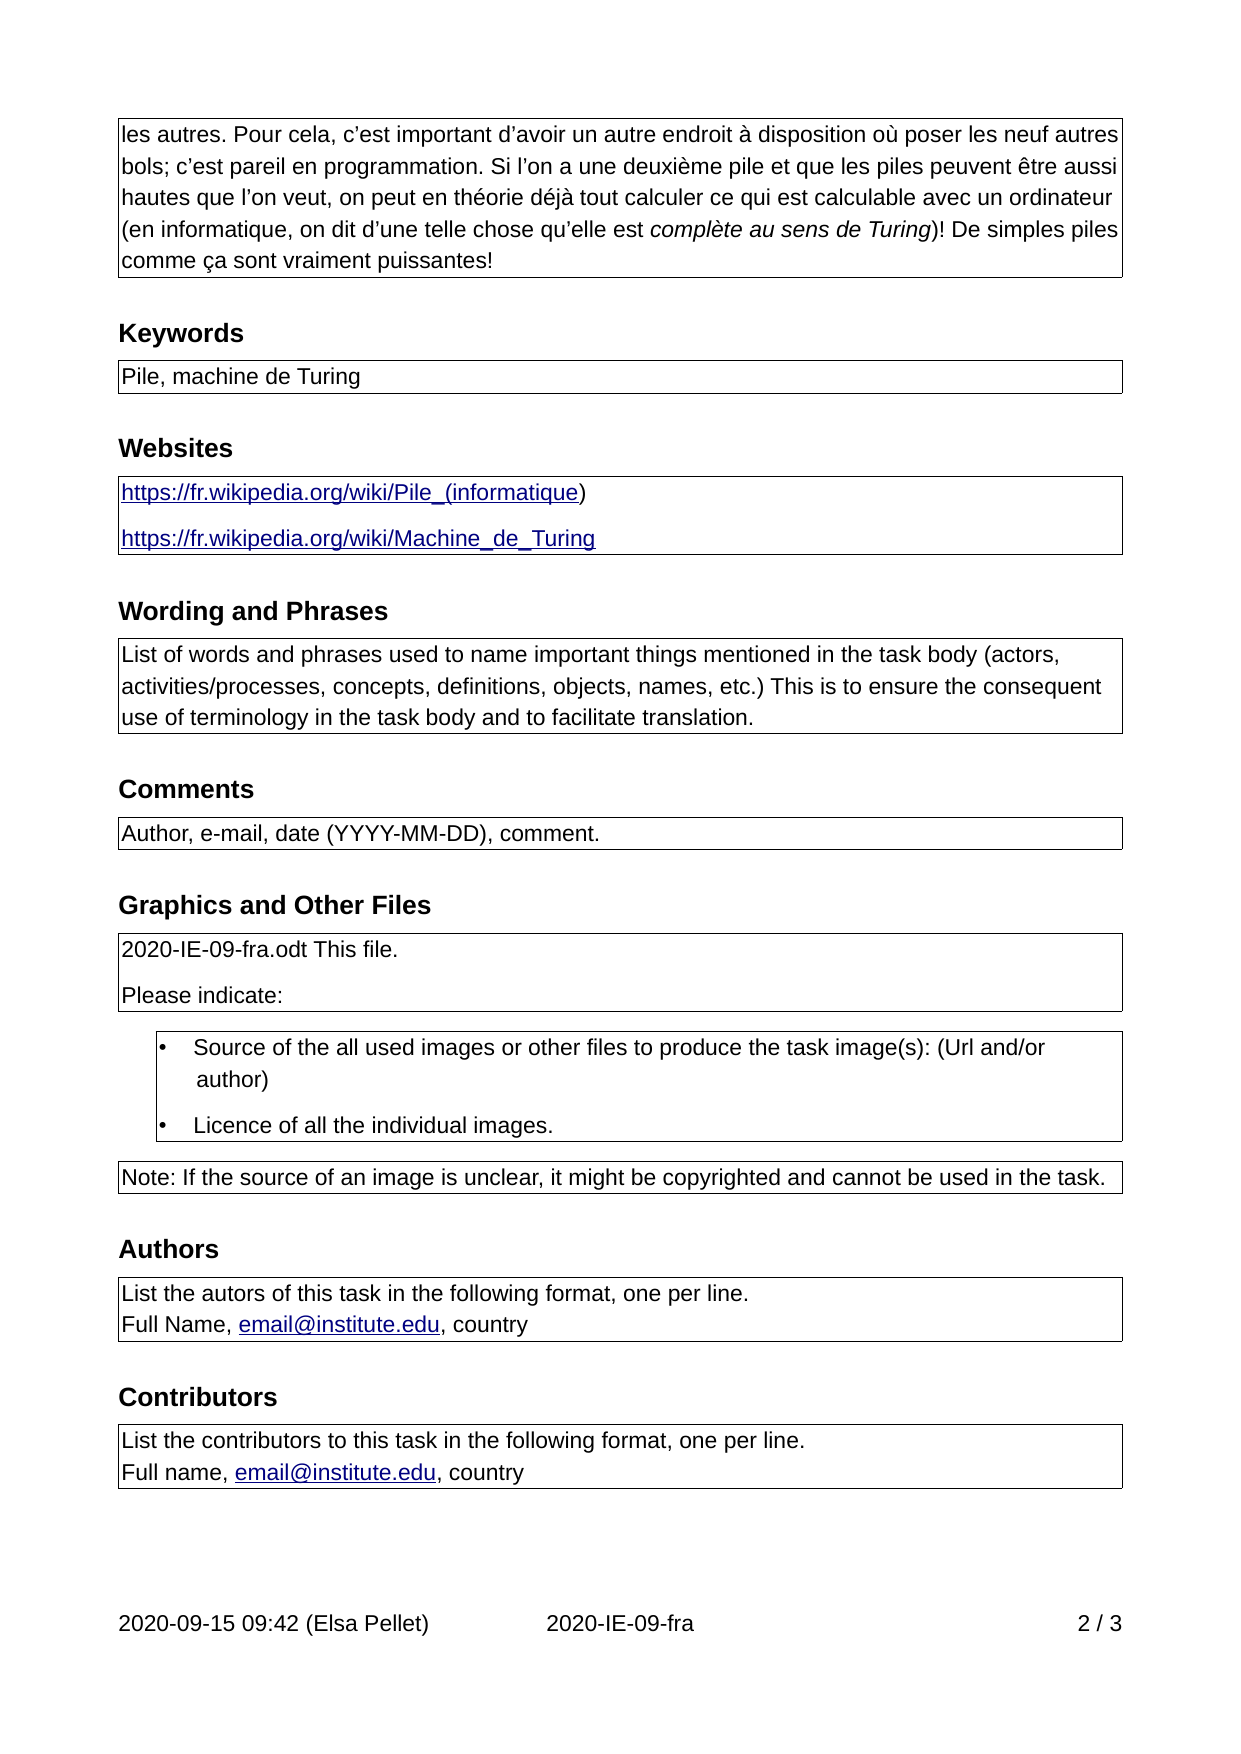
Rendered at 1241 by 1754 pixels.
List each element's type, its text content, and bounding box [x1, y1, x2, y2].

subtitle Keywords [118, 317, 1122, 348]
text https://fr.wikipedia.org/wiki/Pile_(informatique) [119, 477, 1122, 505]
text Pile, machine de Turing [119, 361, 1122, 393]
subtitle Contributors [118, 1381, 1122, 1412]
text 2020-IE-09-fra.odt This file. [119, 934, 1122, 962]
text List the autors of this task in the following format, one per line. Full Name, email@institute.edu, country [119, 1278, 1122, 1341]
text List of words and phrases used to name important things mentioned in the task body (actors, activities/processes, concepts, definitions, objects, names, etc.) This is to ensure the consequent use of terminology in the task body and to facilitate translation. [119, 639, 1122, 733]
text Note: If the source of an image is unclear, it might be copyrighted and cannot be used in the task. [119, 1162, 1122, 1193]
text List the contributors to this task in the following format, one per line. Full name, email@institute.edu, country [119, 1425, 1122, 1488]
text Please indicate: [119, 979, 1122, 1011]
text les autres. Pour cela, c’est important d’avoir un autre endroit à disposition où poser les neuf autres bols; c’est pareil en programmation. Si l’on a une deuxième pile et que les piles peuvent être aussi hautes que l’on veut, on peut en théorie déjà tout calculer ce qui est calculable avec un ordinateur (en informatique, on dit d’une telle chose qu’elle est complète au sens de Turing)! De simples piles comme ça sont vraiment puissantes! [119, 119, 1122, 277]
list Licence of all the individual images. [157, 1109, 1122, 1141]
list Source of the all used images or other files to produce the task image(s): (Url and/or author) [157, 1032, 1122, 1092]
subtitle Websites [118, 433, 1122, 463]
subtitle Authors [118, 1234, 1122, 1264]
subtitle Wording and Phrases [118, 595, 1122, 626]
subtitle Comments [118, 774, 1122, 804]
text https://fr.wikipedia.org/wiki/Machine_de_Turing [119, 522, 1122, 554]
subtitle Graphics and Other Files [118, 890, 1122, 920]
text Author, e-mail, date (YYYY-MM-DD), comment. [119, 818, 1122, 849]
